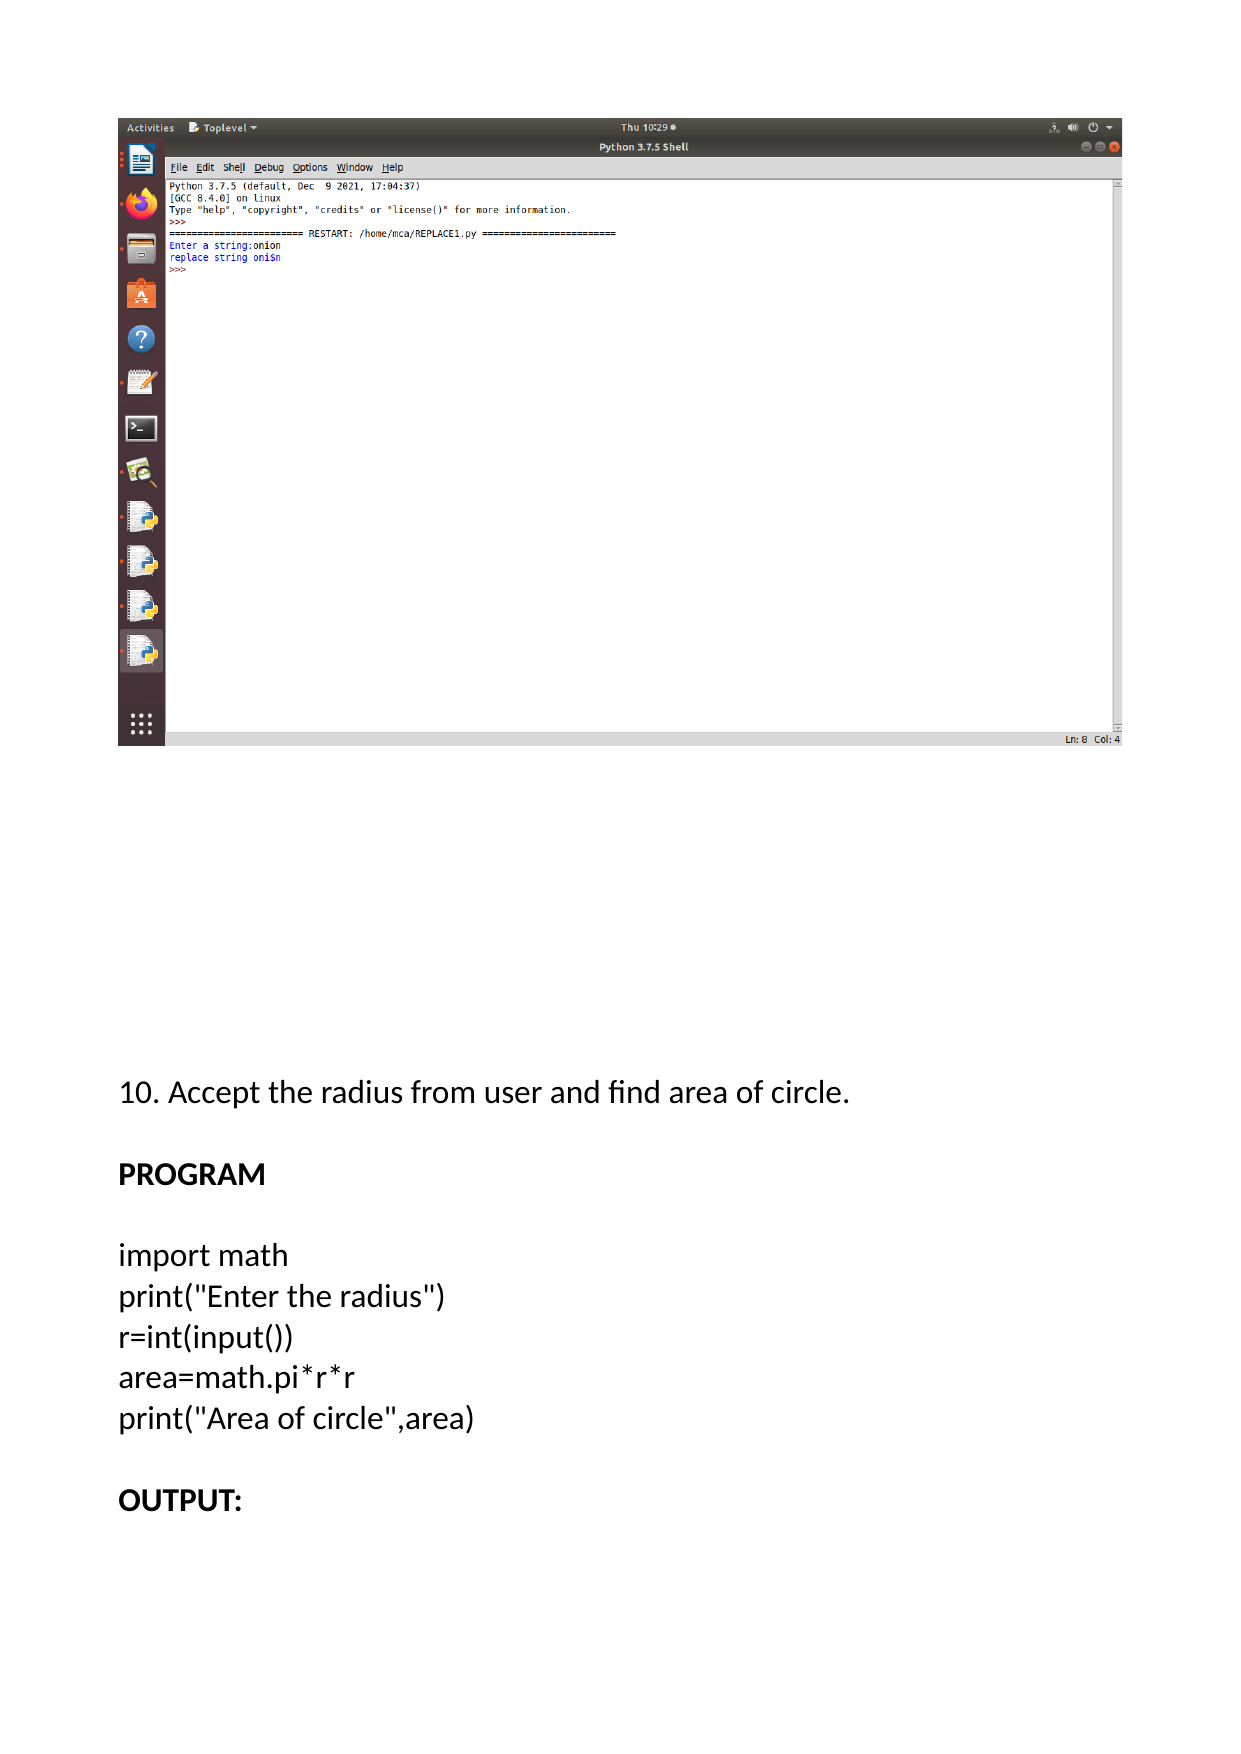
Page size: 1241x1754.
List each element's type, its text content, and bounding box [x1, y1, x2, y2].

text r=int(input()) [118, 1316, 1122, 1356]
text area=math.pi*r*r [118, 1356, 1122, 1397]
picture [118, 118, 1123, 746]
text OUTPUT: [118, 1479, 1122, 1519]
text 10. Accept the radius from user and find area of circle. [118, 1071, 1122, 1112]
text import math [118, 1234, 1122, 1275]
text PROGRAM [118, 1153, 1122, 1193]
text print("Area of circle",area) [118, 1397, 1122, 1438]
text print("Enter the radius") [118, 1275, 1122, 1316]
